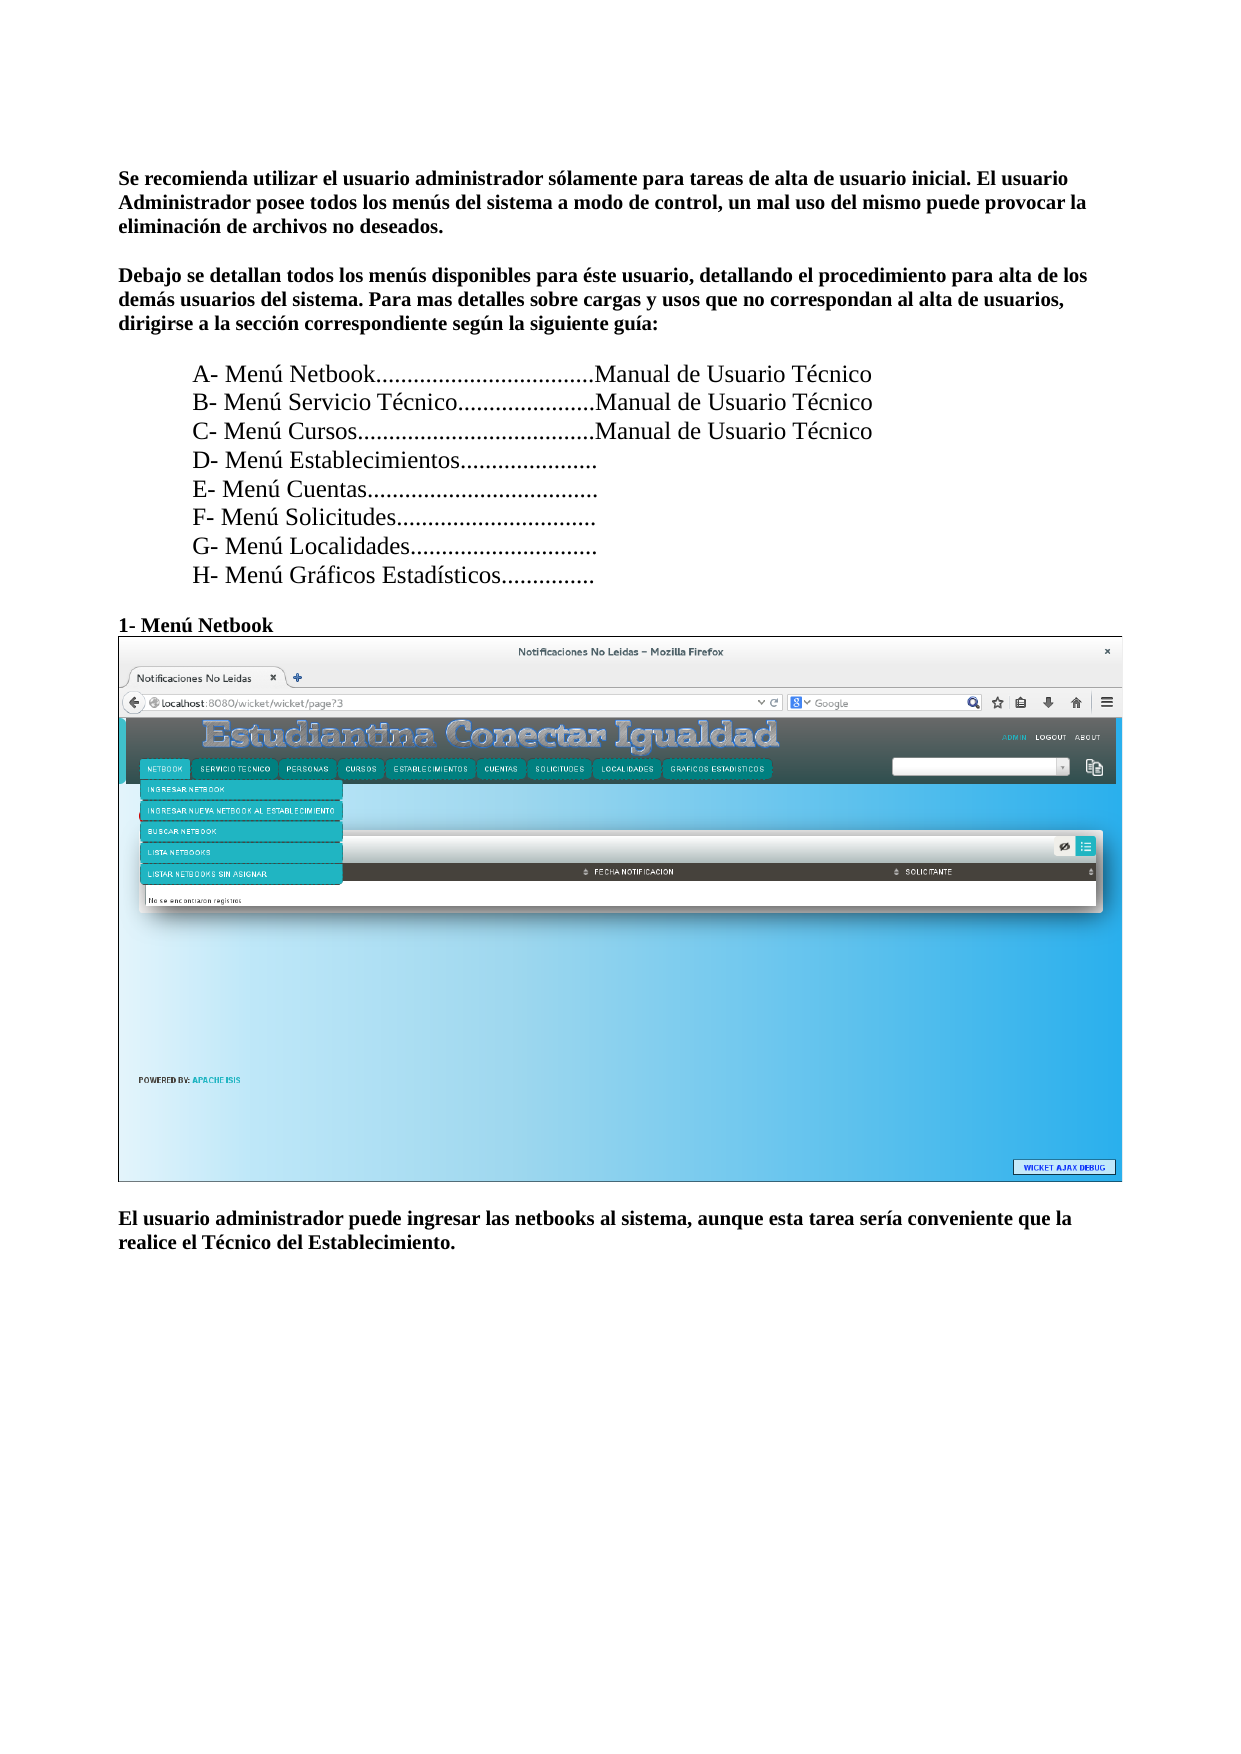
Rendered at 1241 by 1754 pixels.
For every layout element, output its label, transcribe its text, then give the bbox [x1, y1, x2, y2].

picture [118, 636, 1123, 1182]
text Debajo se detallan todos los menús disponibles para éste usuario, detallando el procedimiento para alta de los demás usuarios del sistema. Para mas detalles sobre cargas y usos que no correspondan al alta de usuarios, dirigirse a la sección correspondiente según la siguiente guía: [118, 262, 1122, 335]
text D- Menú Establecimientos...................... [118, 445, 1122, 474]
text G- Menú Localidades.............................. [118, 531, 1122, 560]
text Se recomienda utilizar el usuario administrador sólamente para tareas de alta de usuario inicial. El usuario Administrador posee todos los menús del sistema a modo de control, un mal uso del mismo puede provocar la eliminación de archivos no deseados. [118, 166, 1122, 238]
text El usuario administrador puede ingresar las netbooks al sistema, aunque esta tarea sería conveniente que la realice el Técnico del Establecimiento. [118, 1206, 1122, 1254]
text B- Menú Servicio Técnico......................Manual de Usuario Técnico [118, 387, 1122, 416]
text H- Menú Gráficos Estadísticos............... [118, 560, 1122, 589]
text C- Menú Cursos......................................Manual de Usuario Técnico [118, 416, 1122, 445]
text A- Menú Netbook...................................Manual de Usuario Técnico [118, 359, 1122, 387]
text F- Menú Solicitudes................................ [118, 502, 1122, 531]
text 1- Menú Netbook [118, 613, 1122, 636]
text E- Menú Cuentas..................................... [118, 474, 1122, 502]
